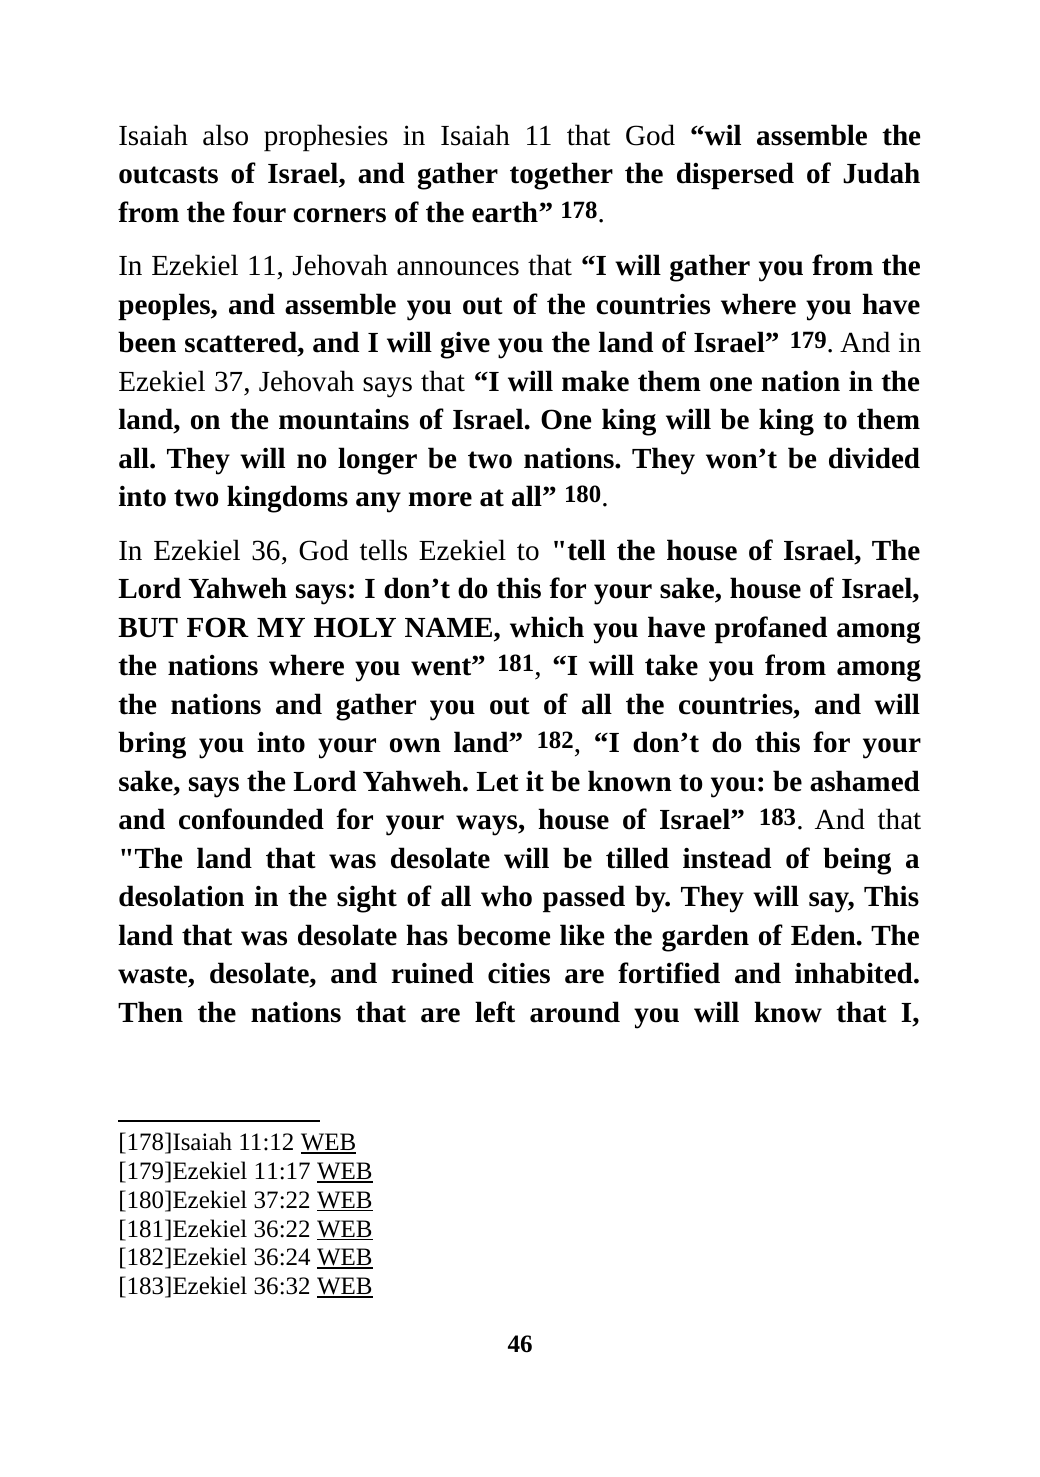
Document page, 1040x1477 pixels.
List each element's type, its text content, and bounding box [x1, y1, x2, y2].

text Ezekiel 36:32 WEB [118, 1271, 921, 1300]
text Ezekiel 11:17 WEB [118, 1156, 921, 1185]
text In Ezekiel 36, God tells Ezekiel to "tell the house of Israel, The Lord Yahweh says: I don’t do this for your sake, house of Israel, BUT FOR MY HOLY NAME, which you have profaned among the nations where you went” , “I will take you from among the nations and gather you out of all the countries, and will bring you into your own land” , “I don’t do this for your sake, says the Lord Yahweh. Let it be known to you: be ashamed and confounded for your ways, house of Israel” . And that "The land that was desolate will be tilled instead of being a desolation in the sight of all who passed by. They will say, This land that was desolate has become like the garden of Eden. The waste, desolate, and ruined cities are fortified and inhabited. Then the nations that are left around you will know that I, [118, 533, 921, 1029]
text In Ezekiel 11, Jehovah announces that “I will gather you from the peoples, and assemble you out of the countries where you have been scattered, and I will give you the land of Israel” . And in Ezekiel 37, Jehovah says that “I will make them one nation in the land, on the mountains of Israel. One king will be king to them all. They will no longer be two nations. They won’t be divided into two kingdoms any more at all” . [118, 248, 921, 513]
text Ezekiel 36:22 WEB [118, 1214, 921, 1242]
text Isaiah also prophesies in Isaiah 11 that God “wil assemble the outcasts of Israel, and gather together the dispersed of Judah from the four corners of the earth” . [118, 118, 921, 229]
text Ezekiel 37:22 WEB [118, 1185, 921, 1214]
text Isaiah 11:12 WEB [118, 1127, 921, 1156]
text Ezekiel 36:24 WEB [118, 1242, 921, 1271]
